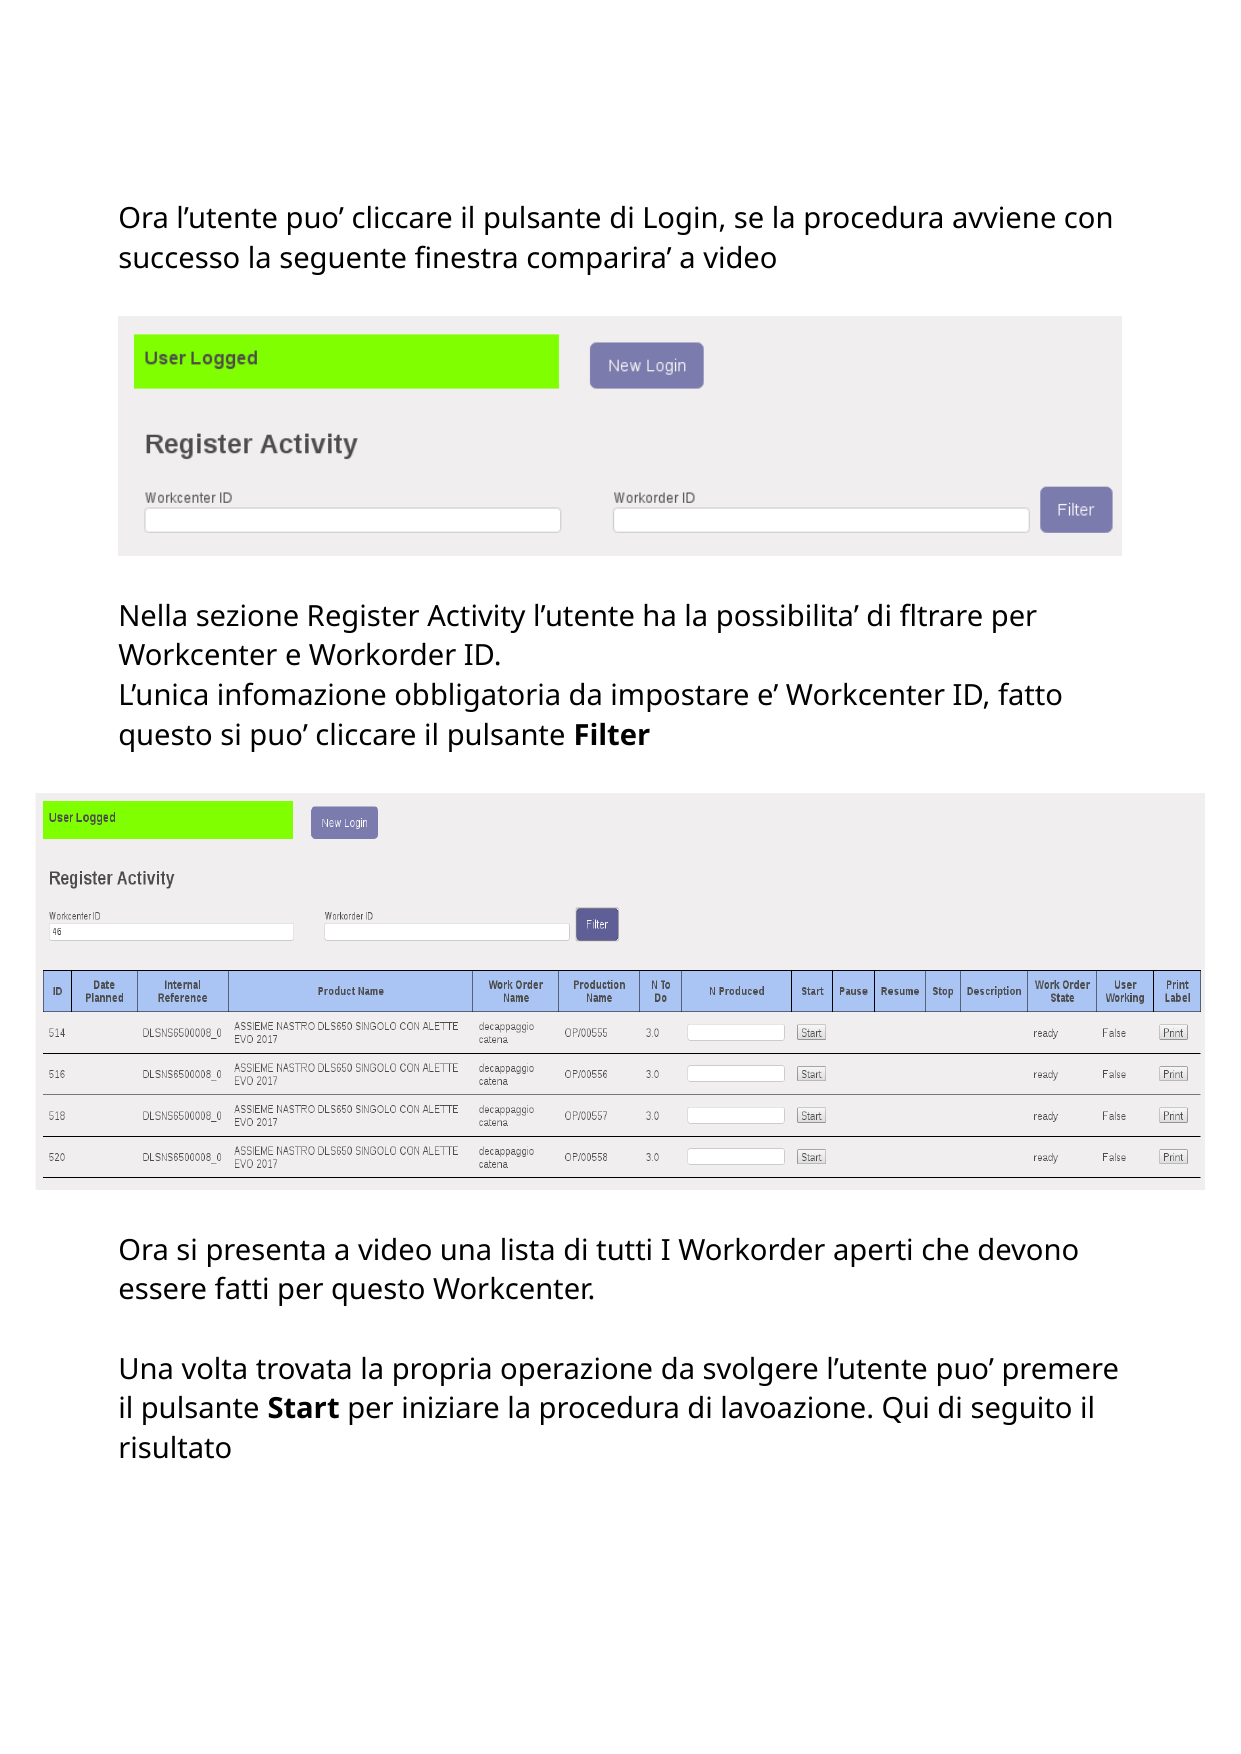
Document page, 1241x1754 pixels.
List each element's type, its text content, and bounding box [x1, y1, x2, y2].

picture [118, 316, 1123, 556]
text Nella sezione Register Activity l’utente ha la possibilita’ di fltrare per Workcenter e Workorder ID. [118, 595, 1122, 674]
text Ora l’utente puo’ cliccare il pulsante di Login, se la procedura avviene con successo la seguente finestra comparira’ a video [118, 197, 1122, 277]
text L’unica infomazione obbligatoria da impostare e’ Workcenter ID, fatto questo si puo’ cliccare il pulsante Filter [118, 674, 1122, 754]
picture [35, 793, 1205, 1190]
text Una volta trovata la propria operazione da svolgere l’utente puo’ premere il pulsante Start per iniziare la procedura di lavoazione. Qui di seguito il risultato [118, 1348, 1122, 1467]
text Ora si presenta a video una lista di tutti I Workorder aperti che devono essere fatti per questo Workcenter. [118, 1229, 1122, 1308]
